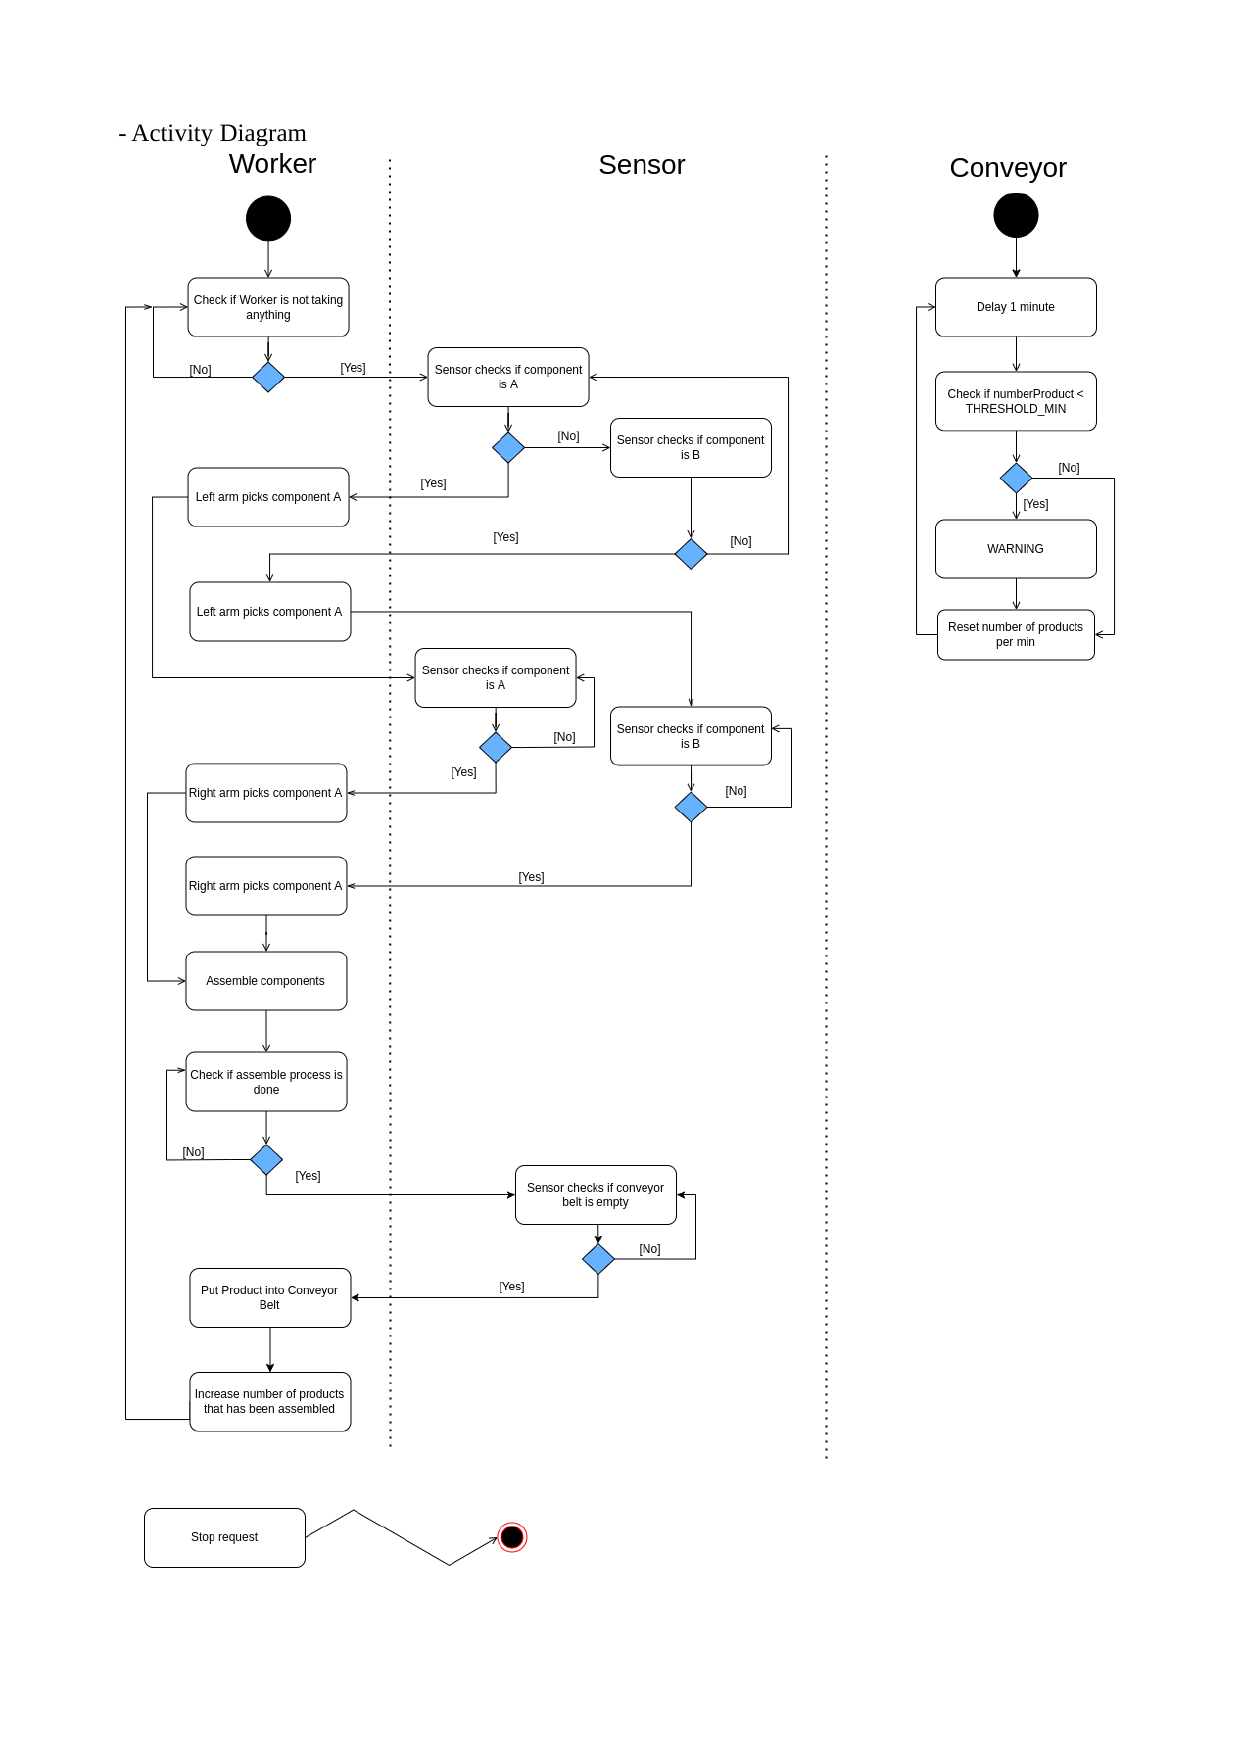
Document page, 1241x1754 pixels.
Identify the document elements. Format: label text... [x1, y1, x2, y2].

picture [118, 146, 1123, 1574]
text - Activity Diagram [118, 118, 1122, 146]
